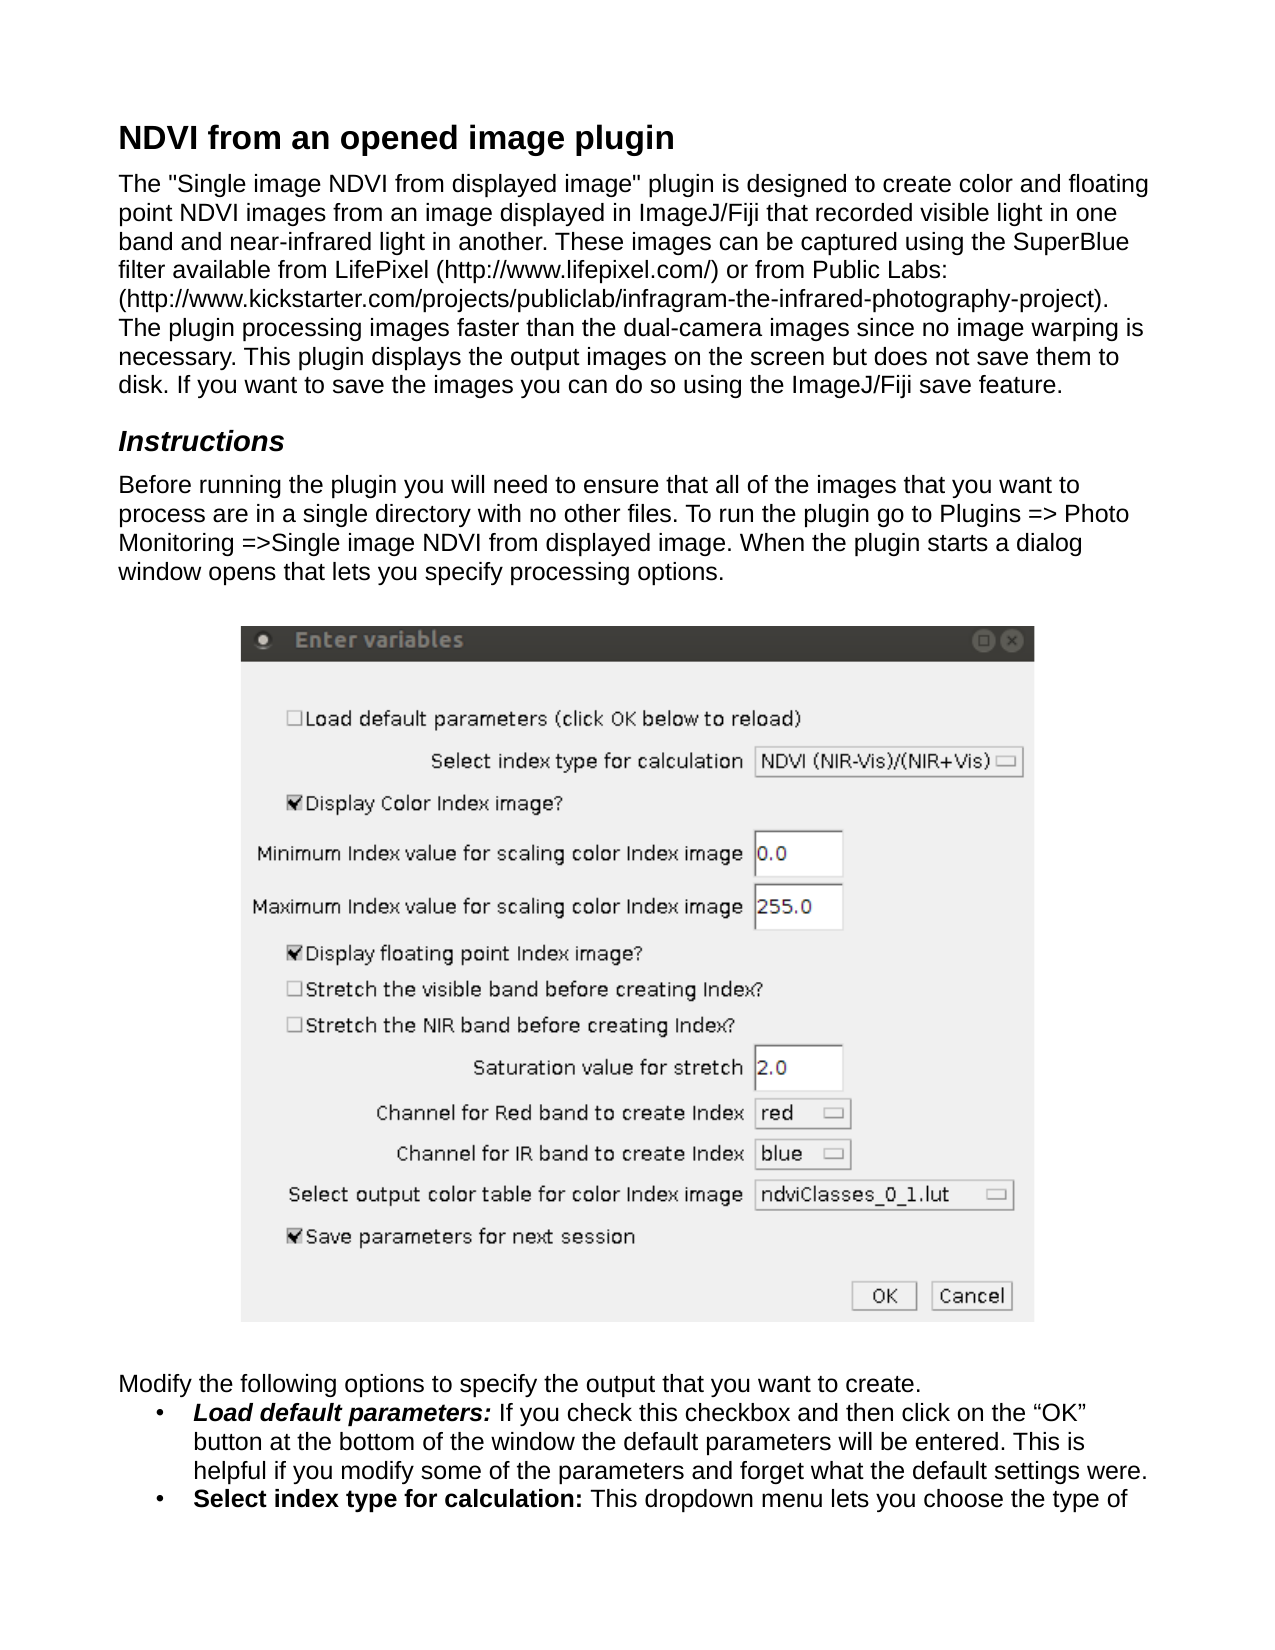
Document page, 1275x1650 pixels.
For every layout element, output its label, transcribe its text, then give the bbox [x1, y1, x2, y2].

text The "Single image NDVI from displayed image" plugin is designed to create color and floating point NDVI images from an image displayed in ImageJ/Fiji that recorded visible light in one band and near-infrared light in another. These images can be captured using the SuperBlue filter available from LifePixel (http://www.lifepixel.com/) or from Public Labs: (http://www.kickstarter.com/projects/publiclab/infragram-the-infrared-photography-project). The plugin processing images faster than the dual-camera images since no image warping is necessary. This plugin displays the output images on the screen but does not save them to disk. If you want to save the images you can do so using the ImageJ/Fiji save feature. [118, 169, 1157, 399]
subtitle Instructions [118, 424, 1157, 458]
list Load default parameters: If you check this checkbox and then click on the “OK” button at the bottom of the window the default parameters will be entered. This is helpful if you modify some of the parameters and forget what the default settings were. [156, 1398, 1157, 1484]
text Modify the following options to specify the output that you want to create. [118, 1369, 1157, 1398]
list Select index type for calculation: This dropdown menu lets you choose the type of [156, 1484, 1157, 1513]
picture [240, 626, 1035, 1322]
text Before running the plugin you will need to ensure that all of the images that you want to process are in a single directory with no other files. To run the plugin go to Plugins => Photo Monitoring =>Single image NDVI from displayed image. When the plugin starts a dialog window opens that lets you specify processing options. [118, 470, 1157, 585]
subtitle NDVI from an opened image plugin [118, 118, 1157, 157]
